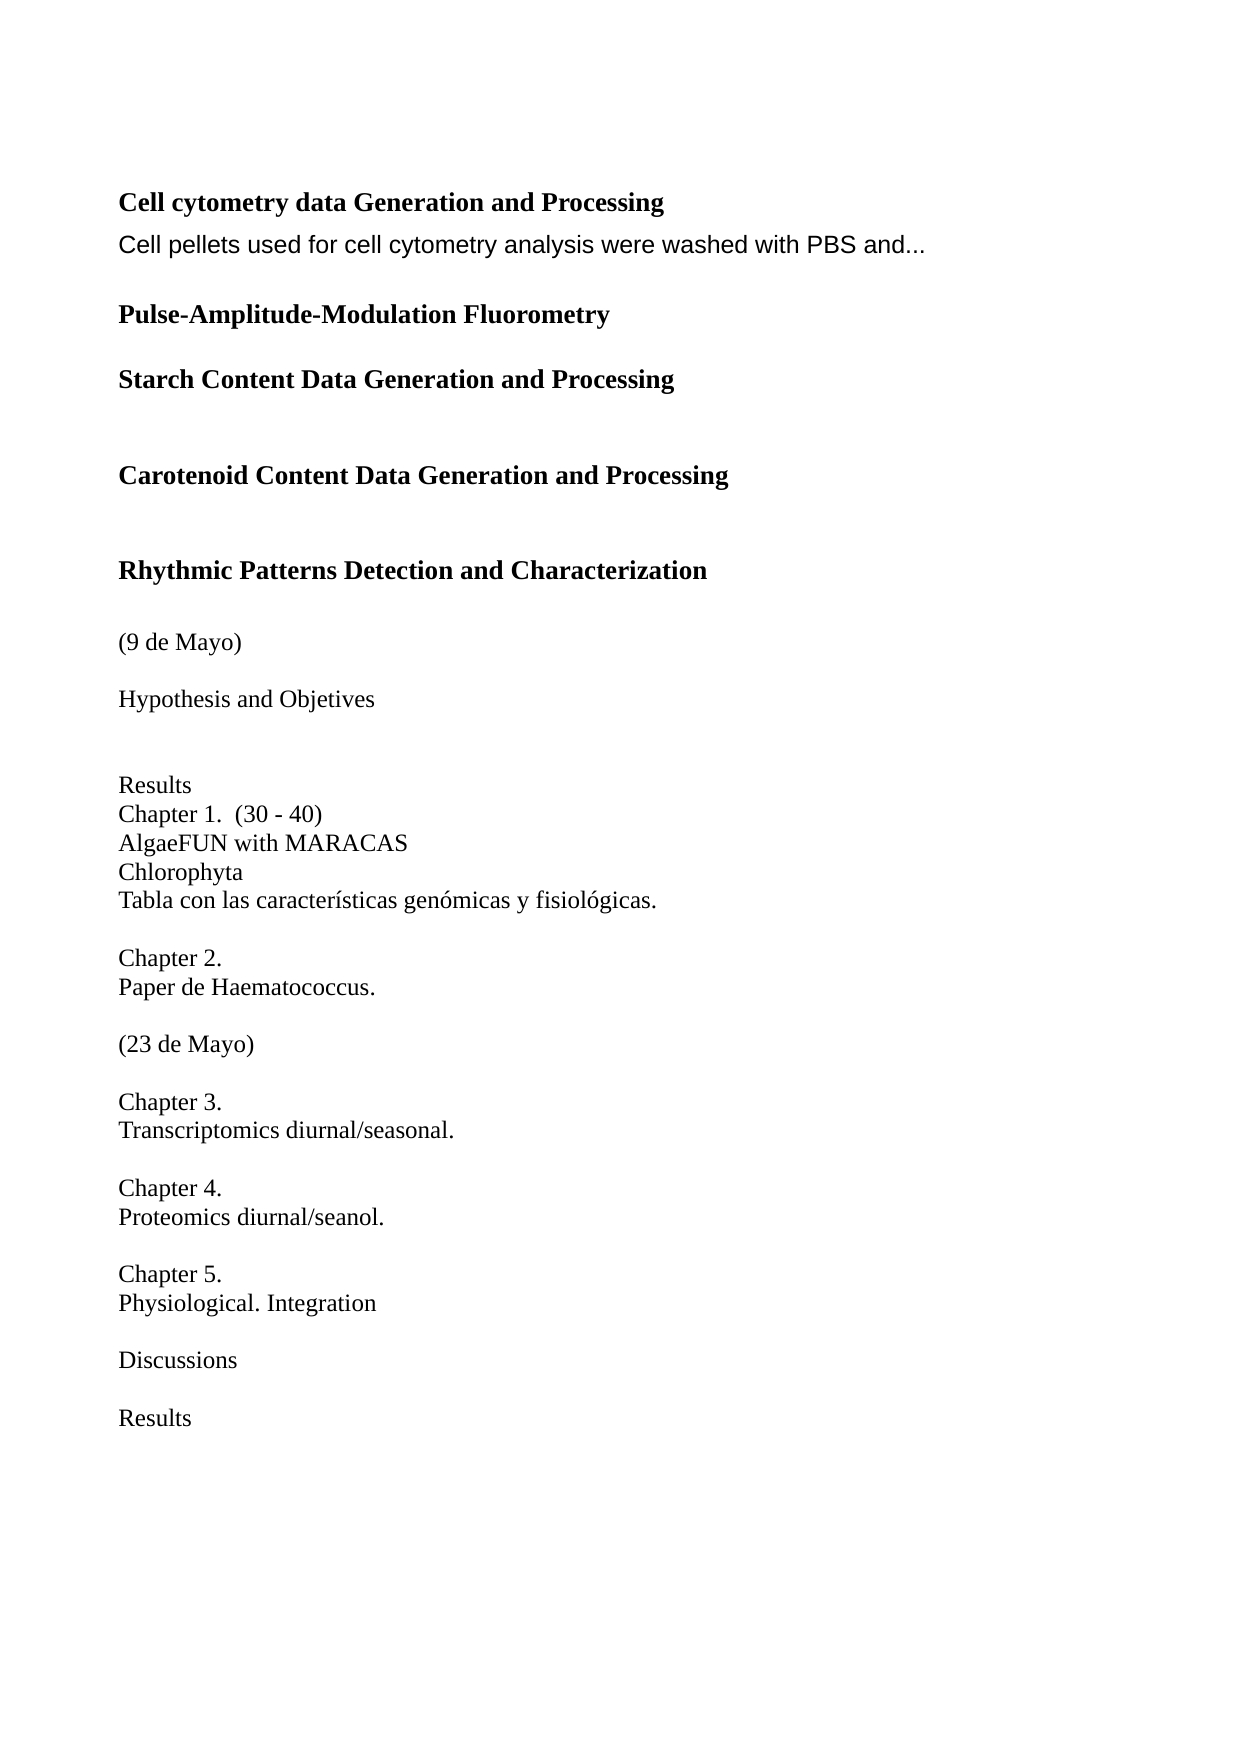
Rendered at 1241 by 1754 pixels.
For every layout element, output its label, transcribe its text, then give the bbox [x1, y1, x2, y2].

text Discussions [118, 1346, 1122, 1374]
text Results [118, 771, 1122, 799]
text Transcriptomics diurnal/seasonal. [118, 1116, 1122, 1144]
text Chapter 5. [118, 1259, 1122, 1288]
text Hypothesis and Objetives [118, 684, 1122, 713]
text Pulse-Amplitude-Modulation Fluorometry [118, 299, 1122, 330]
text Cell pellets used for cell cytometry analysis were washed with PBS and... [118, 230, 1122, 259]
text Results [118, 1403, 1122, 1432]
text Paper de Haematococcus. [118, 972, 1122, 1001]
text Tabla con las características genómicas y fisiológicas. [118, 886, 1122, 914]
text Physiological. Integration [118, 1288, 1122, 1317]
text Chapter 4. [118, 1173, 1122, 1202]
text (23 de Mayo) [118, 1029, 1122, 1058]
text Proteomics diurnal/seanol. [118, 1202, 1122, 1231]
text Cell cytometry data Generation and Processing [118, 187, 1122, 218]
text Chapter 1. (30 - 40) AlgaeFUN with MARACAS [118, 799, 1122, 857]
text Rhythmic Patterns Detection and Characterization [118, 523, 1122, 586]
text Carotenoid Content Data Generation and Processing [118, 428, 1122, 490]
text Chapter 3. [118, 1087, 1122, 1116]
text (9 de Mayo) [118, 627, 1122, 656]
text Chlorophyta [118, 857, 1122, 886]
text Chapter 2. [118, 943, 1122, 972]
text Starch Content Data Generation and Processing [118, 363, 1122, 394]
